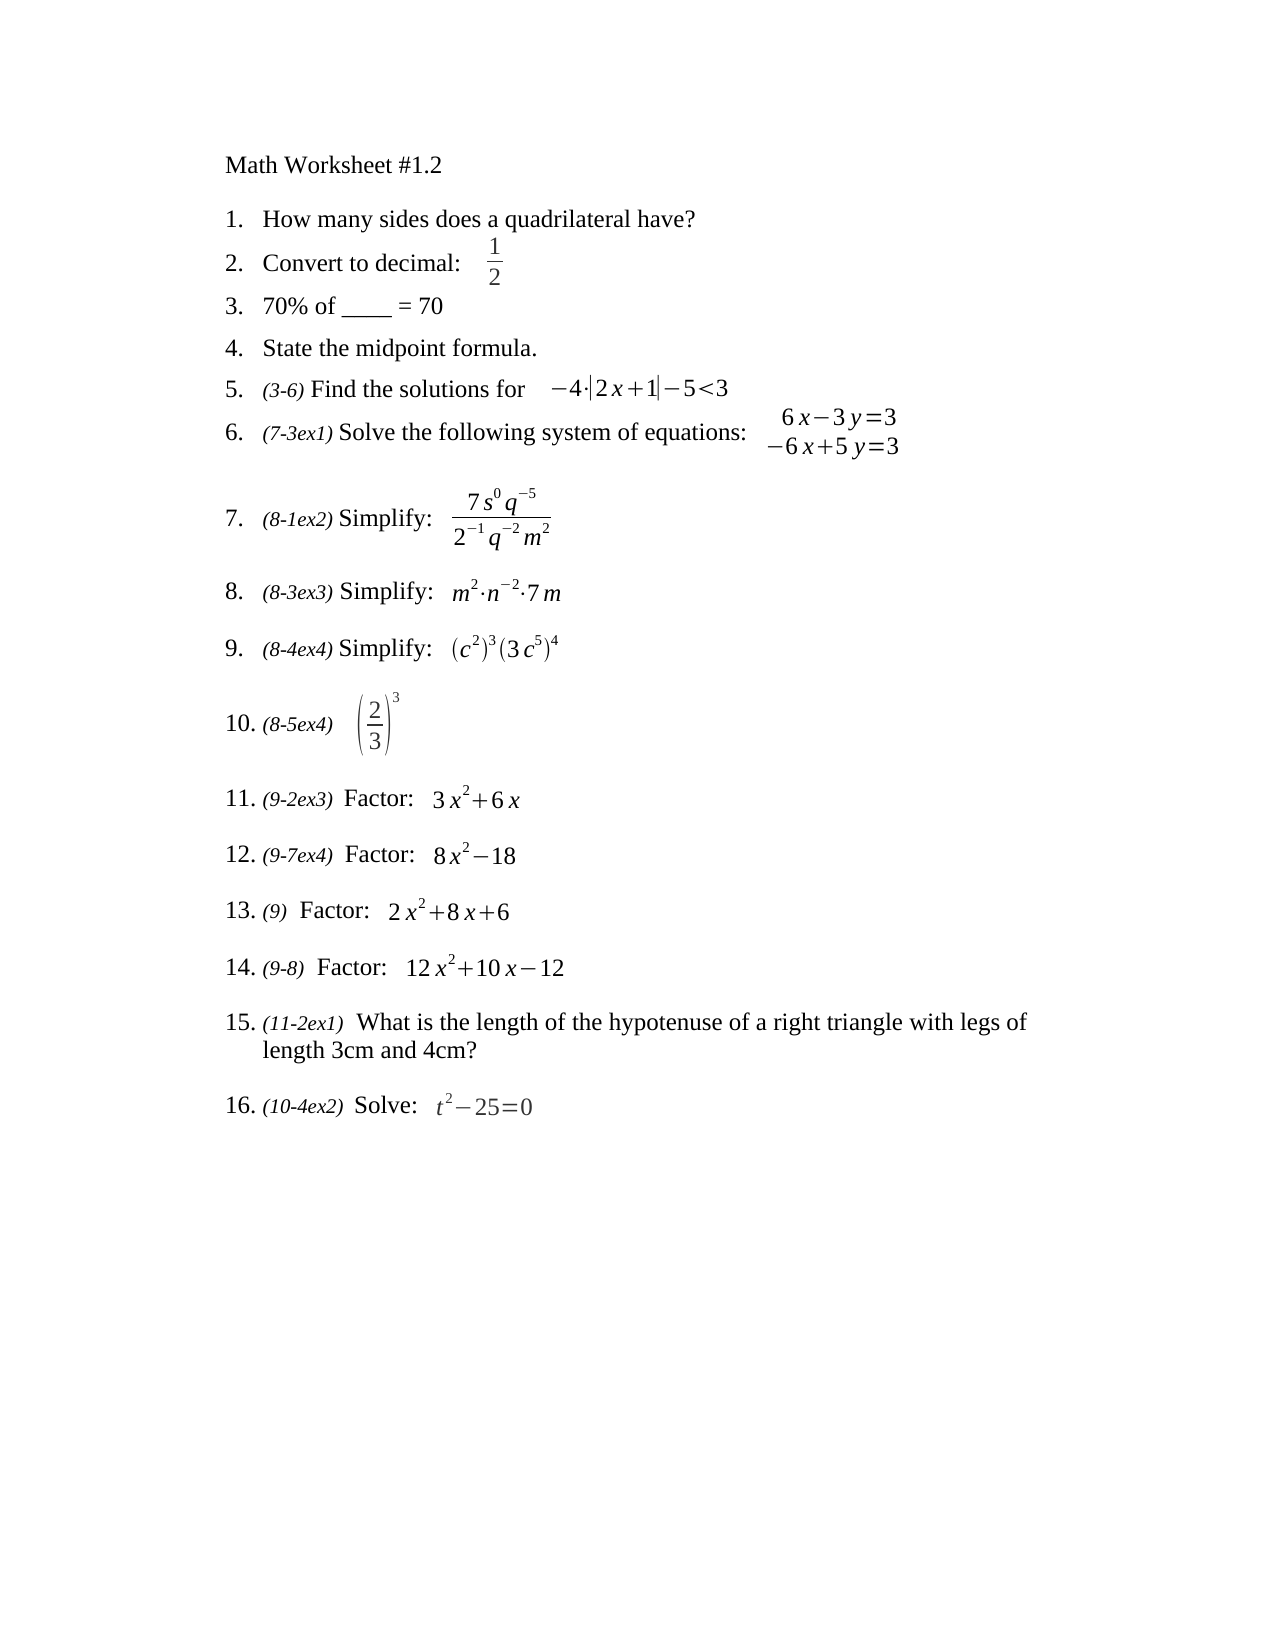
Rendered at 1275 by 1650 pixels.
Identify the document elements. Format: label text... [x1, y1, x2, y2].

list (10-4ex2) Solve: [225, 1089, 1087, 1120]
list (8-1ex2) Simplify: [225, 484, 1087, 550]
list (8-4ex4) Simplify: [225, 631, 1087, 663]
list (9-2ex3) Factor: [225, 782, 1087, 813]
list (9-8) Factor: [225, 951, 1087, 982]
list State the midpoint formula. [225, 333, 1087, 361]
list (7-3ex1) Solve the following system of equations: [225, 403, 1087, 459]
list (9) Factor: [225, 894, 1087, 926]
list Convert to decimal: [225, 232, 1087, 291]
list (3-6) Find the solutions for [225, 374, 1087, 403]
list How many sides does a quadrilateral have? [225, 204, 1087, 232]
text Math Worksheet #1.2 [225, 150, 1087, 179]
list (8-3ex3) Simplify: [225, 575, 1087, 606]
list (11-2ex1) What is the length of the hypotenuse of a right triangle with legs of length 3cm and 4cm? [225, 1007, 1087, 1064]
list 70% of ____ = 70 [225, 291, 1087, 320]
list (8-5ex4) [225, 688, 1087, 757]
list (9-7ex4) Factor: [225, 838, 1087, 869]
